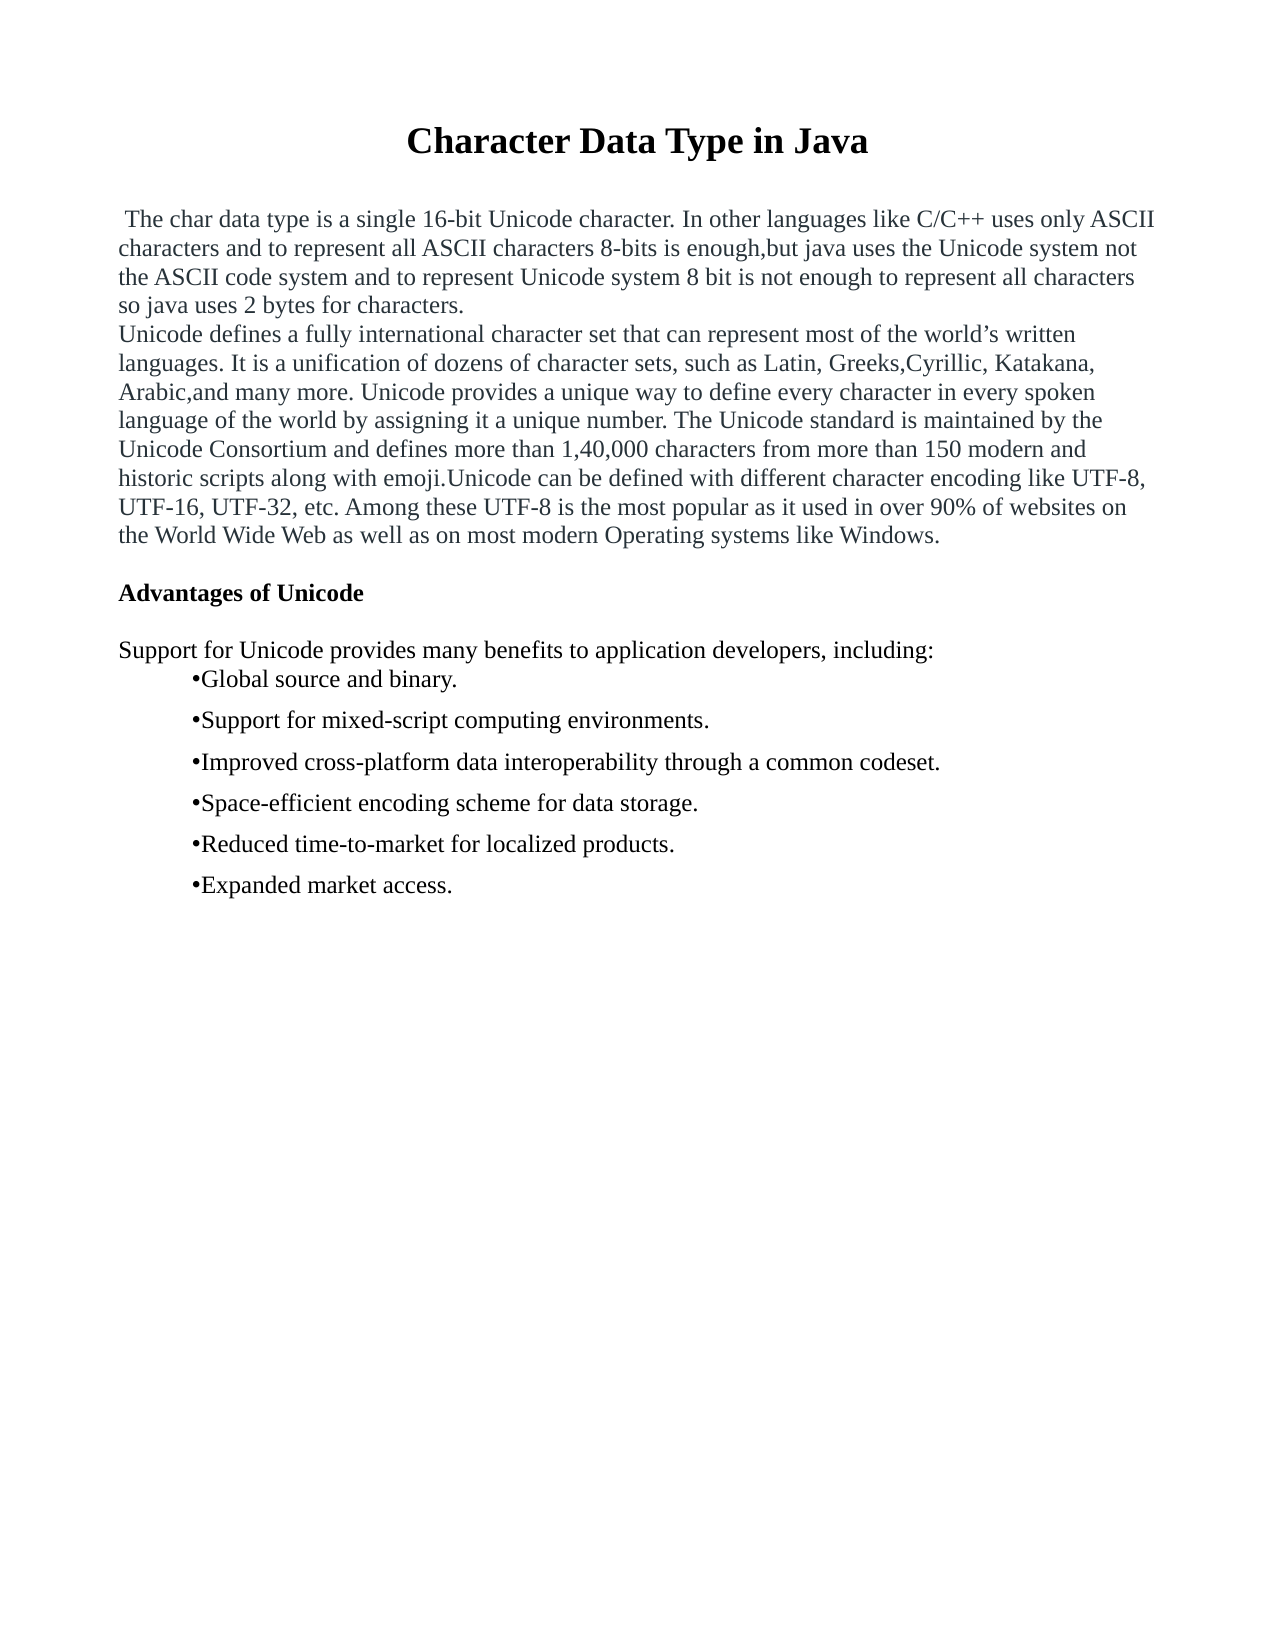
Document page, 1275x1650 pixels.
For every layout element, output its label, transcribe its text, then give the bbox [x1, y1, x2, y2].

text Support for Unicode provides many benefits to application developers, including: [118, 636, 1157, 664]
list Space-efficient encoding scheme for data storage. [118, 788, 1157, 817]
list Reduced time-to-market for localized products. [118, 829, 1157, 858]
list Expanded market access. [118, 871, 1157, 899]
text The char data type is a single 16-bit Unicode character. In other languages like C/C++ uses only ASCII characters and to represent all ASCII characters 8-bits is enough,but java uses the Unicode system not the ASCII code system and to represent Unicode system 8 bit is not enough to represent all characters so java uses 2 bytes for characters. Unicode defines a fully international character set that can represent most of the world’s written languages. It is a unification of dozens of character sets, such as Latin, Greeks,Cyrillic, Katakana, Arabic,and many more. Unicode provides a unique way to define every character in every spoken language of the world by assigning it a unique number. The Unicode standard is maintained by the Unicode Consortium and defines more than 1,40,000 characters from more than 150 modern and historic scripts along with emoji.Unicode can be defined with different character encoding like UTF-8, UTF-16, UTF-32, etc. Among these UTF-8 is the most popular as it used in over 90% of websites on the World Wide Web as well as on most modern Operating systems like Windows. [118, 204, 1157, 549]
list Support for mixed-script computing environments. [118, 706, 1157, 734]
list Improved cross-platform data interoperability through a common codeset. [118, 747, 1157, 776]
text Advantages of Unicode [118, 578, 1157, 607]
list Global source and binary. [118, 664, 1157, 693]
text Character Data Type in Java [118, 118, 1157, 161]
